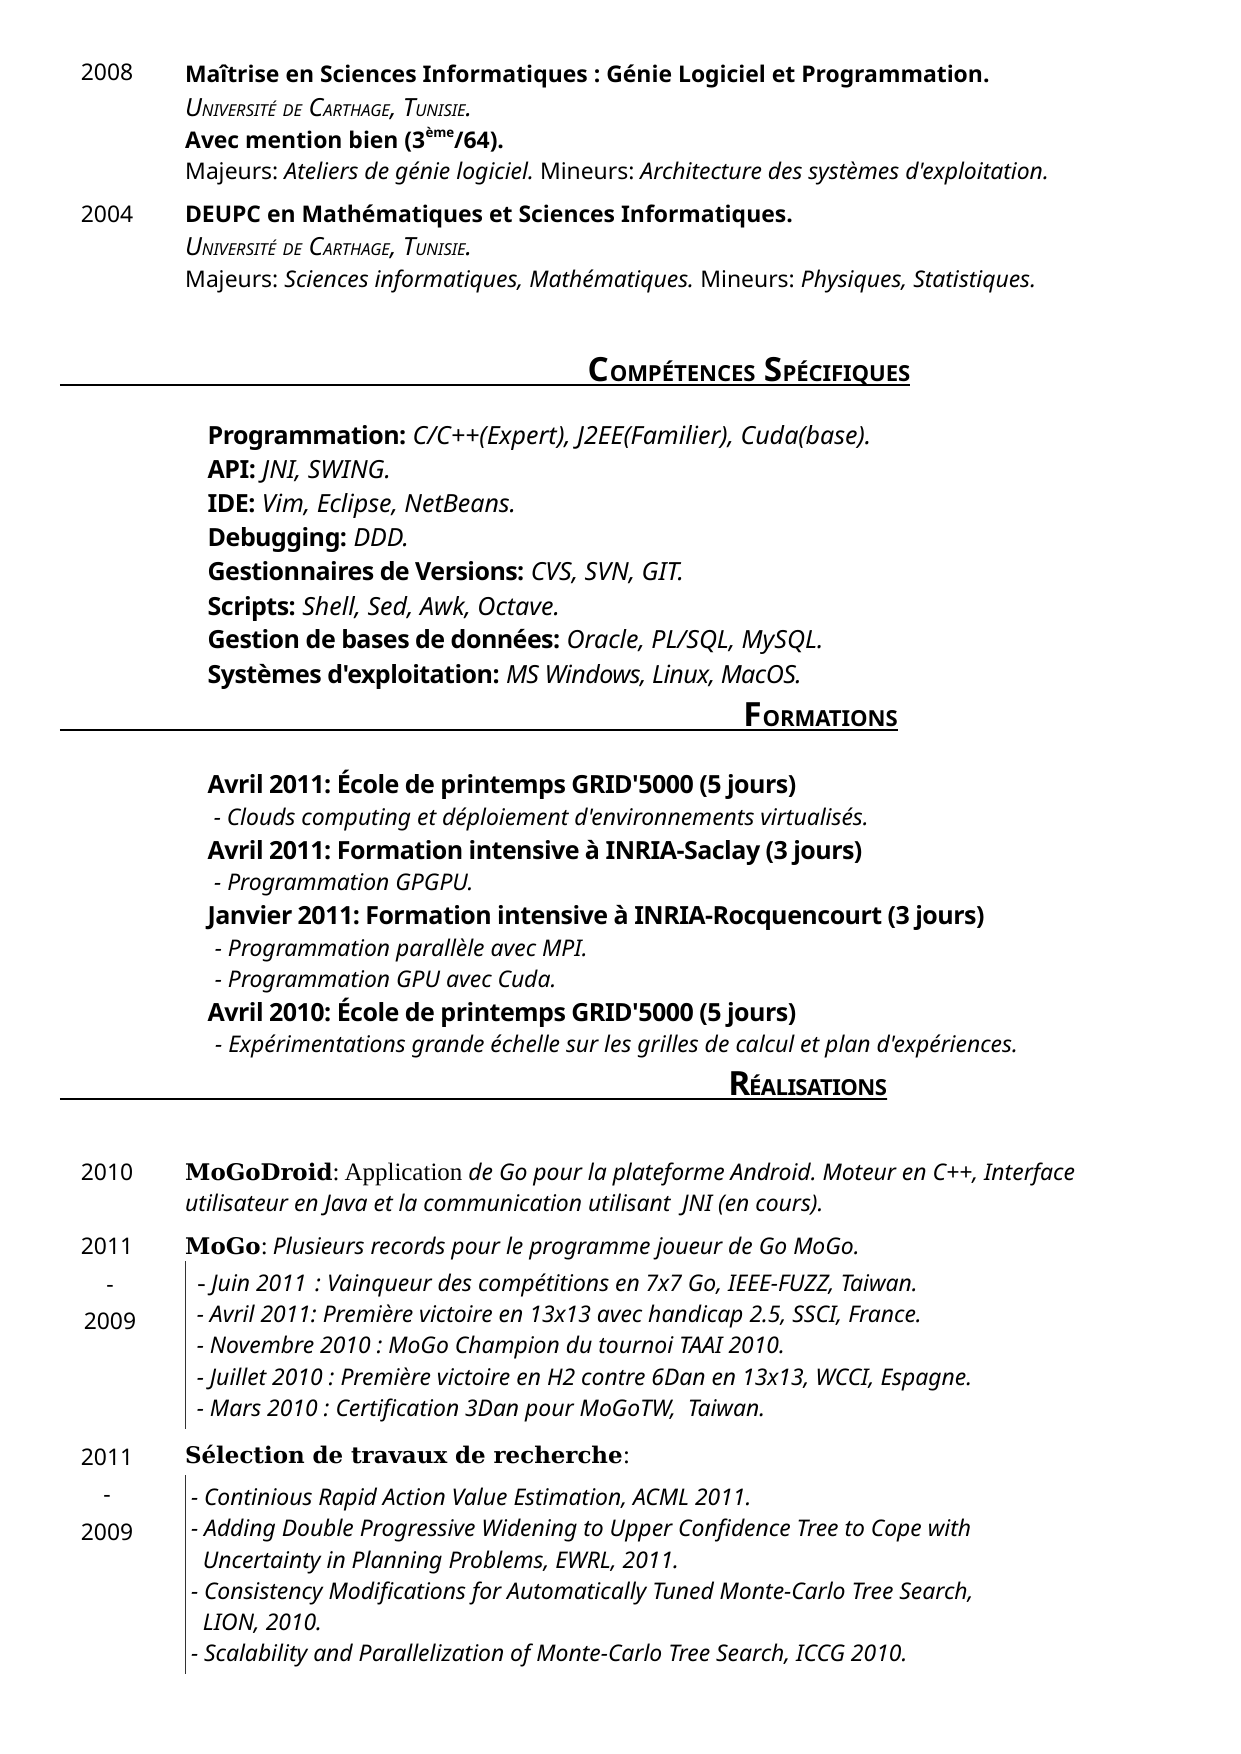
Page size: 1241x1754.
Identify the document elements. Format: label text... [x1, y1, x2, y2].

text Systèmes d'exploitation: MS Windows, Linux, MacOS. [60, 656, 1175, 690]
table_header - Continious Rapid Action Value Estimation, ACML 2011. - Adding Double Progressive Widening to Upper Confidence Tree to Cope with Uncertainty in Planning Problems, EWRL, 2011. - Consistency Modifications for Automatically Tuned Monte-Carlo Tree Search, LION, 2010. - Scalability and Parallelization of Monte-Carlo Tree Search, ICCG 2010. [186, 1475, 1169, 1674]
text Debugging: DDD. [60, 520, 1175, 554]
table_cell 2004 [60, 192, 179, 300]
text - Programmation GPU avec Cuda. [60, 963, 1175, 994]
text Avril 2011: École de printemps GRID'5000 (5 jours) [60, 767, 1175, 801]
text - Programmation GPGPU. [60, 866, 1175, 898]
text Scripts: Shell, Sed, Awk, Octave. Gestion de bases de données: Oracle, PL/SQL, MySQL. [60, 588, 1175, 656]
table_cell Maîtrise en Sciences Informatiques : Génie Logiciel et Programmation. Université de Carthage, Tunisie. Avec mention bien (3ème/64). Majeurs: Ateliers de génie logiciel. Mineurs: Architecture des systèmes d'exploitation. [179, 50, 1175, 192]
table_header - Juin 2011 : Vainqueur des compétitions en 7x7 Go, IEEE-FUZZ, Taiwan. - Avril 2011: Première victoire en 13x13 avec handicap 2.5, SSCI, France. - Novembre 2010 : MoGo Champion du tournoi TAAI 2010. - Juillet 2010 : Première victoire en H2 contre 6Dan en 13x13, WCCI, Espagne. - Mars 2010 : Certification 3Dan pour MoGoTW, Taiwan. [186, 1261, 1169, 1429]
text Gestionnaires de Versions: CVS, SVN, GIT. [60, 554, 1175, 588]
table_header MoGoDroid: Application de Go pour la plateforme Android. Moteur en C++, Interface utilisateur en Java et la communication utilisant JNI (en cours). [179, 1150, 1175, 1224]
text Compétences Spécifiques [60, 346, 1150, 391]
table_cell DEUPC en Mathématiques et Sciences Informatiques. Université de Carthage, Tunisie. Majeurs: Sciences informatiques, Mathématiques. Mineurs: Physiques, Statistiques. [179, 192, 1175, 300]
text Formations [60, 690, 1150, 736]
table_header 2010 [60, 1150, 179, 1224]
text - Expérimentations grande échelle sur les grilles de calcul et plan d'expériences. [60, 1028, 1175, 1059]
table_cell 2011 - 2009 [60, 1224, 179, 1435]
text Réalisations [60, 1059, 1150, 1105]
text API: JNI, SWING. [60, 452, 1175, 486]
table_cell 2008 [60, 50, 179, 192]
table_cell 2011 - 2009 [60, 1435, 179, 1680]
text IDE: Vim, Eclipse, NetBeans. [60, 486, 1175, 520]
text Avril 2010: École de printemps GRID'5000 (5 jours) [60, 994, 1175, 1028]
text Avril 2011: Formation intensive à INRIA-Saclay (3 jours) [60, 832, 1175, 866]
text - Clouds computing et déploiement d'environnements virtualisés. [60, 801, 1175, 832]
table_cell Sélection de travaux de recherche: [179, 1435, 1175, 1680]
text Programmation: C/C++(Expert), J2EE(Familier), Cuda(base). [60, 418, 1175, 452]
text - Programmation parallèle avec MPI. [60, 932, 1175, 963]
text Janvier 2011: Formation intensive à INRIA-Rocquencourt (3 jours) [60, 898, 1175, 932]
table_cell MoGo: Plusieurs records pour le programme joueur de Go MoGo. [179, 1224, 1175, 1435]
